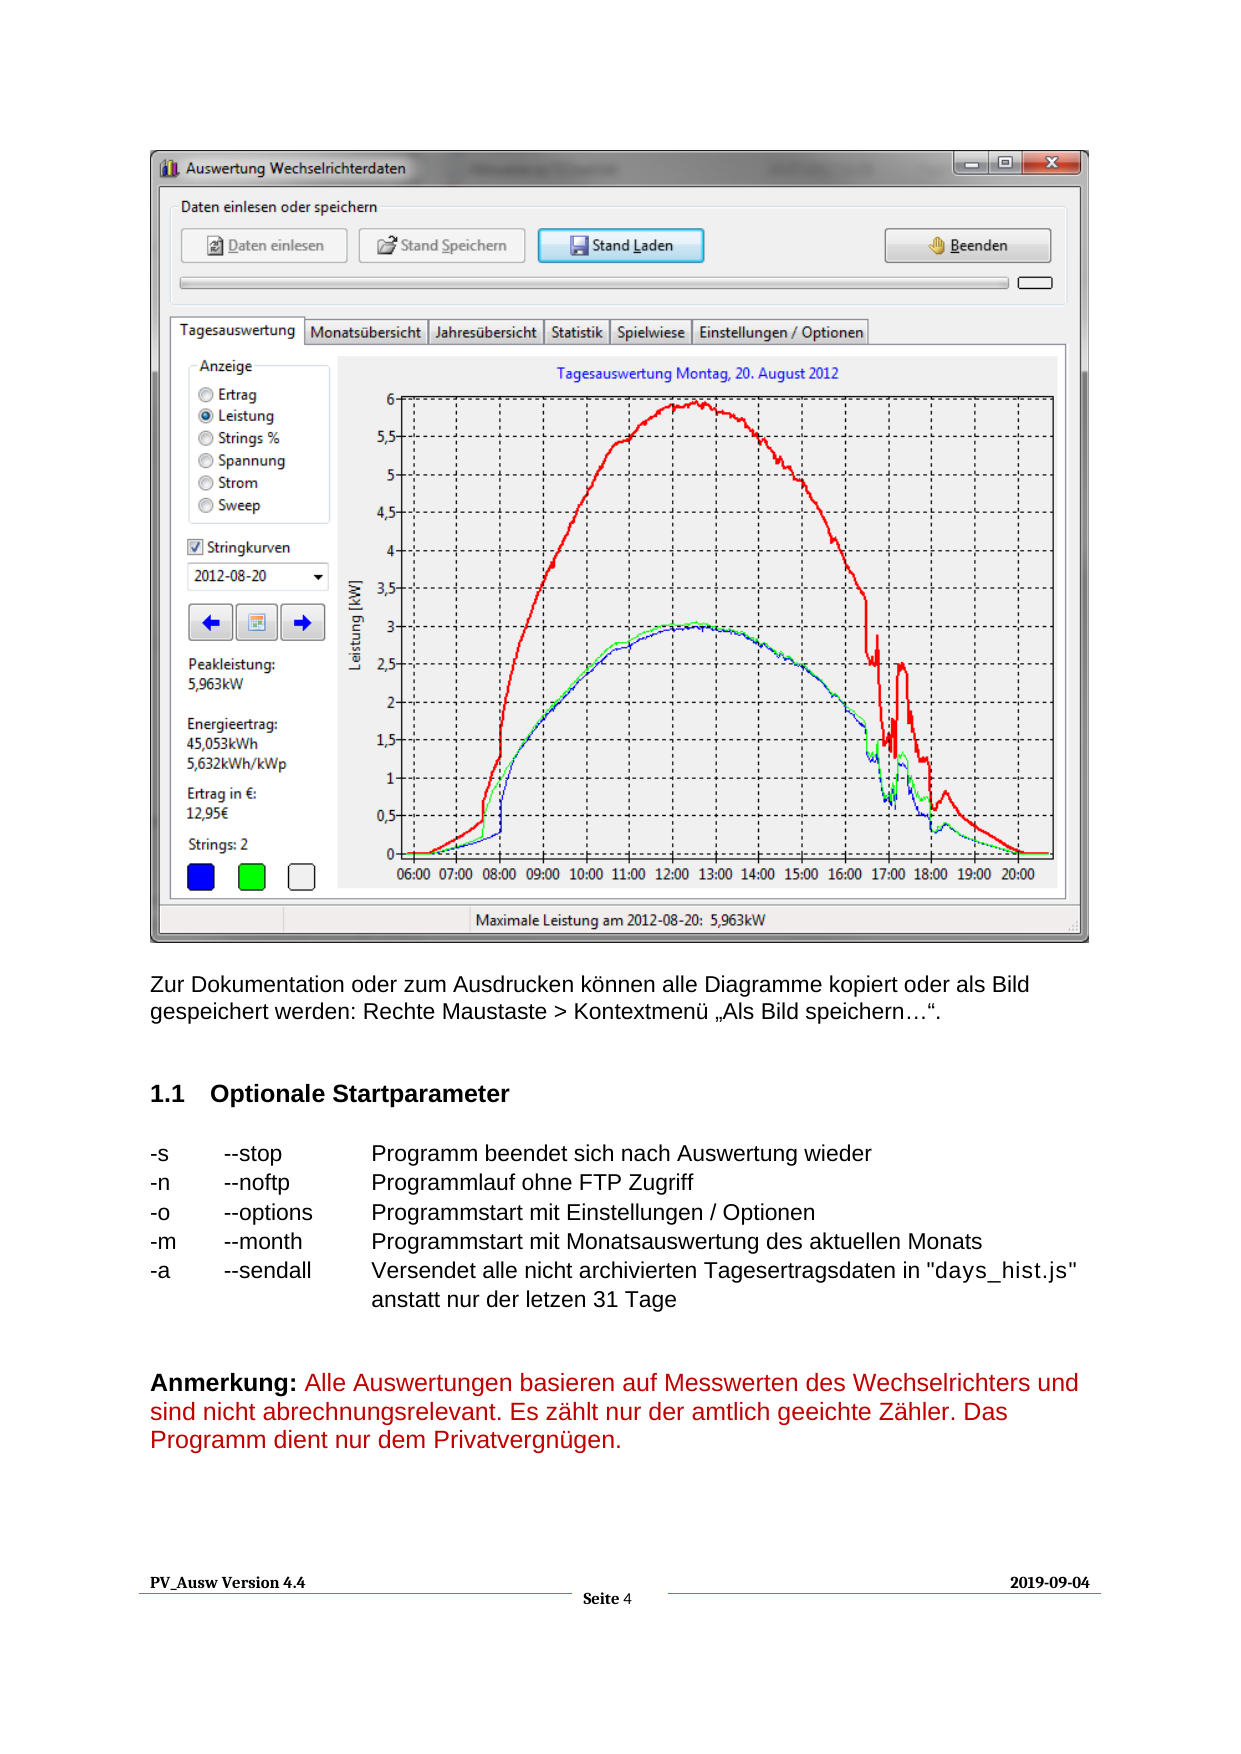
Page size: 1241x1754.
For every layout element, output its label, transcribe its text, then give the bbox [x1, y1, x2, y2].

subtitle Optionale Startparameter [150, 1079, 1090, 1108]
text Anmerkung: Alle Auswertungen basieren auf Messwerten des Wechselrichters und sind nicht abrechnungsrelevant. Es zählt nur der amtlich geeichte Zähler. Das Programm dient nur dem Privatvergnügen. [150, 1368, 1090, 1483]
text Zur Dokumentation oder zum Ausdrucken können alle Diagramme kopiert oder als Bild gespeichert werden: Rechte Maustaste > Kontextmenü „Als Bild speichern…“. [150, 971, 1090, 1024]
text -s --stop Programm beendet sich nach Auswertung wieder -n --noftp Programmlauf ohne FTP Zugriff -o --options Programmstart mit Einstellungen / Optionen -m --month Programmstart mit Monatsauswertung des aktuellen Monats -a --sendall Versendet alle nicht archivierten Tagesertragsdaten in "days_hist.js" anstatt nur der letzen 31 Tage [150, 1137, 1090, 1312]
picture [150, 150, 1089, 943]
